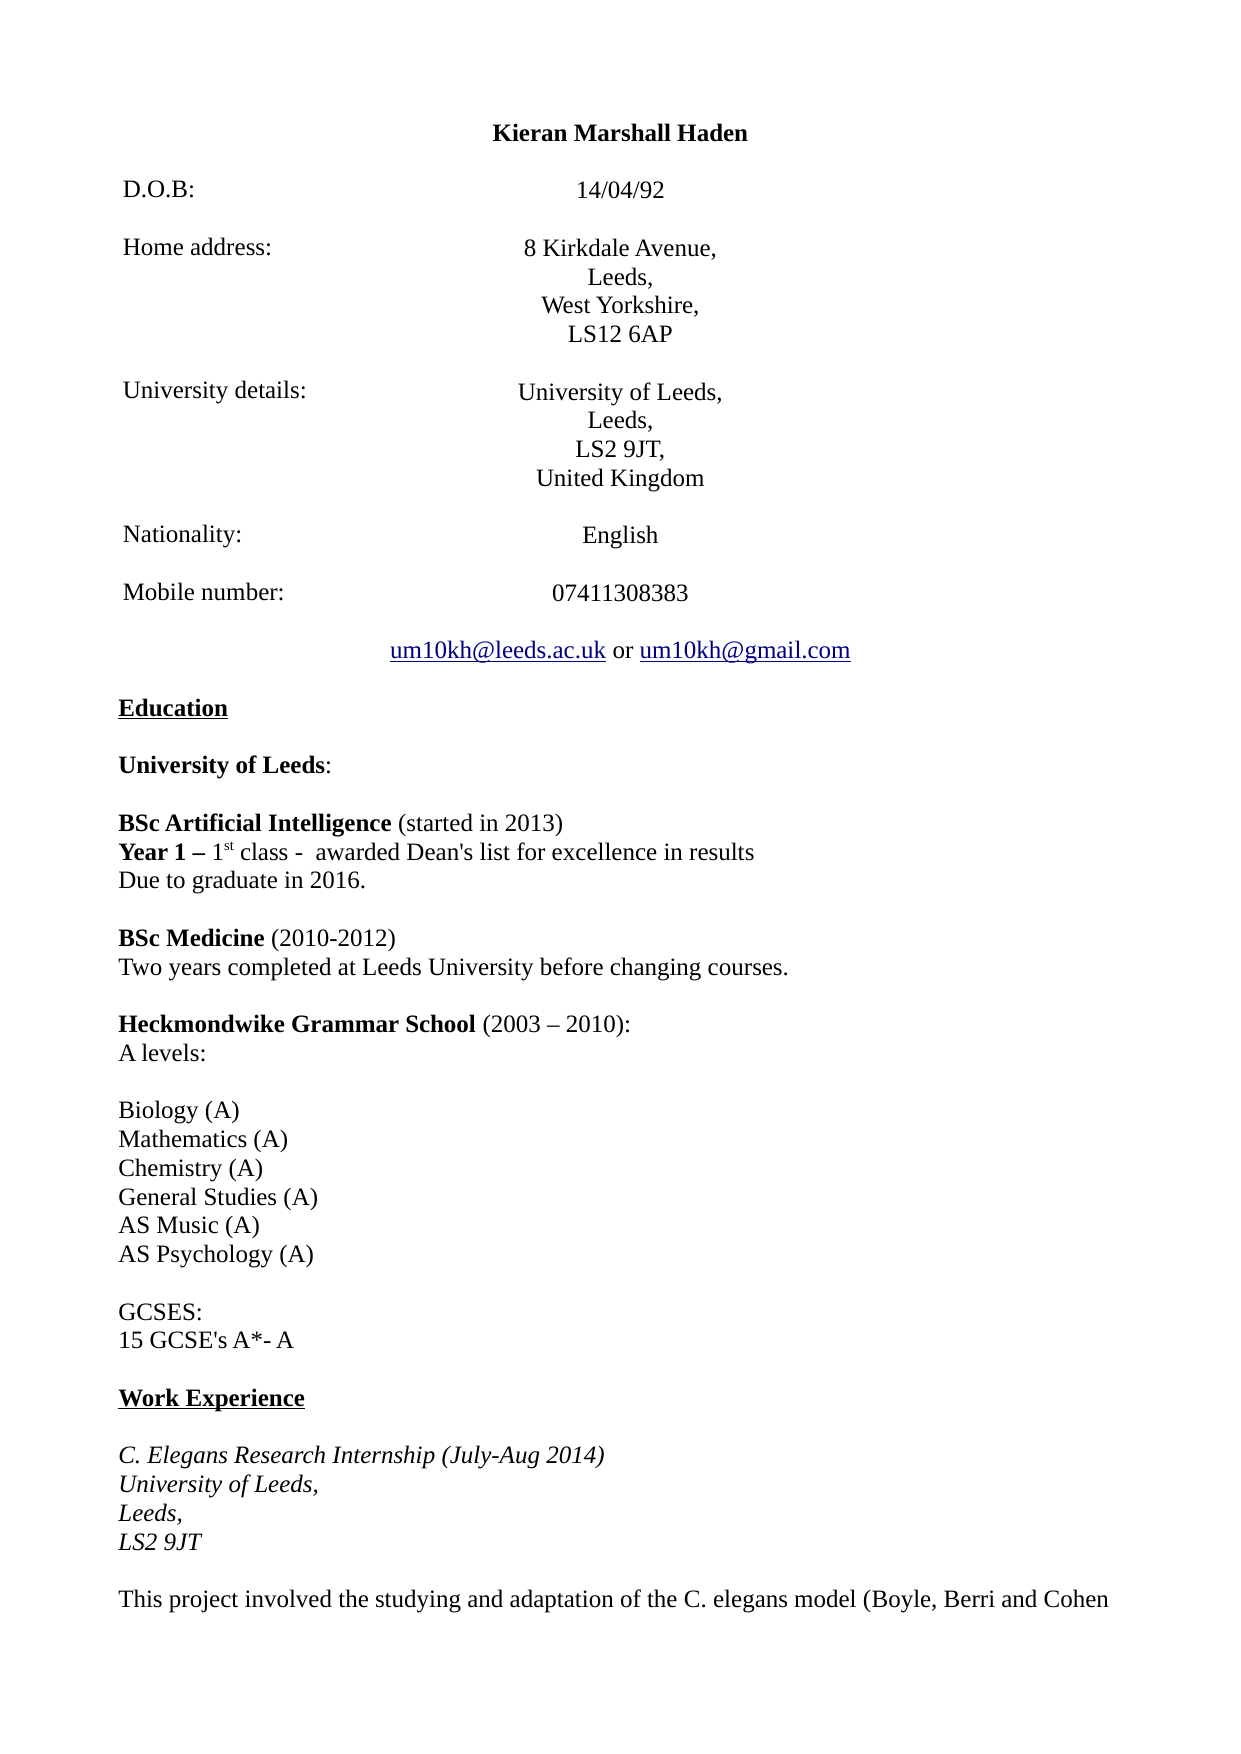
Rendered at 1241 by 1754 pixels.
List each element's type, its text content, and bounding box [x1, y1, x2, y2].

text Leeds, [118, 1498, 1122, 1527]
text BSc Artificial Intelligence (started in 2013) [118, 808, 1122, 837]
text LS2 9JT [118, 1527, 1122, 1556]
text West Yorkshire, [118, 291, 1122, 319]
text Leeds, [118, 262, 1122, 291]
text LS2 9JT, [118, 434, 1122, 463]
text General Studies (A) [118, 1182, 1122, 1211]
text University of Leeds: [118, 751, 1122, 779]
text Leeds, [118, 406, 1122, 434]
text Year 1 – 1st class - awarded Dean's list for excellence in results [118, 837, 1122, 866]
text Mathematics (A) [118, 1124, 1122, 1153]
text University of Leeds, [118, 377, 1122, 406]
text um10kh@leeds.ac.uk or um10kh@gmail.com [118, 636, 1122, 664]
text Heckmondwike Grammar School (2003 – 2010): [118, 1009, 1122, 1038]
text A levels: [118, 1038, 1122, 1067]
text 14/04/92 [118, 176, 1122, 204]
text Work Experience [118, 1383, 1122, 1412]
text This project involved the studying and adaptation of the C. elegans model (Boyle, Berri and Cohen [118, 1584, 1122, 1613]
text United Kingdom [118, 463, 1122, 492]
text Two years completed at Leeds University before changing courses. [118, 952, 1122, 981]
text C. Elegans Research Internship (July-Aug 2014) [118, 1441, 1122, 1469]
text Biology (A) [118, 1096, 1122, 1124]
text English [118, 521, 1122, 549]
text Due to graduate in 2016. [118, 866, 1122, 894]
text BSc Medicine (2010-2012) [118, 923, 1122, 952]
text LS12 6AP [118, 319, 1122, 348]
text 07411308383 [118, 578, 1122, 607]
text University of Leeds, [118, 1469, 1122, 1498]
text 15 GCSE's A*- A [118, 1326, 1122, 1354]
text Chemistry (A) [118, 1153, 1122, 1182]
text GCSES: [118, 1297, 1122, 1326]
text AS Psychology (A) [118, 1239, 1122, 1268]
text Education [118, 693, 1122, 722]
text Kieran Marshall Haden [118, 118, 1122, 147]
text 8 Kirkdale Avenue, [118, 233, 1122, 262]
text AS Music (A) [118, 1211, 1122, 1239]
